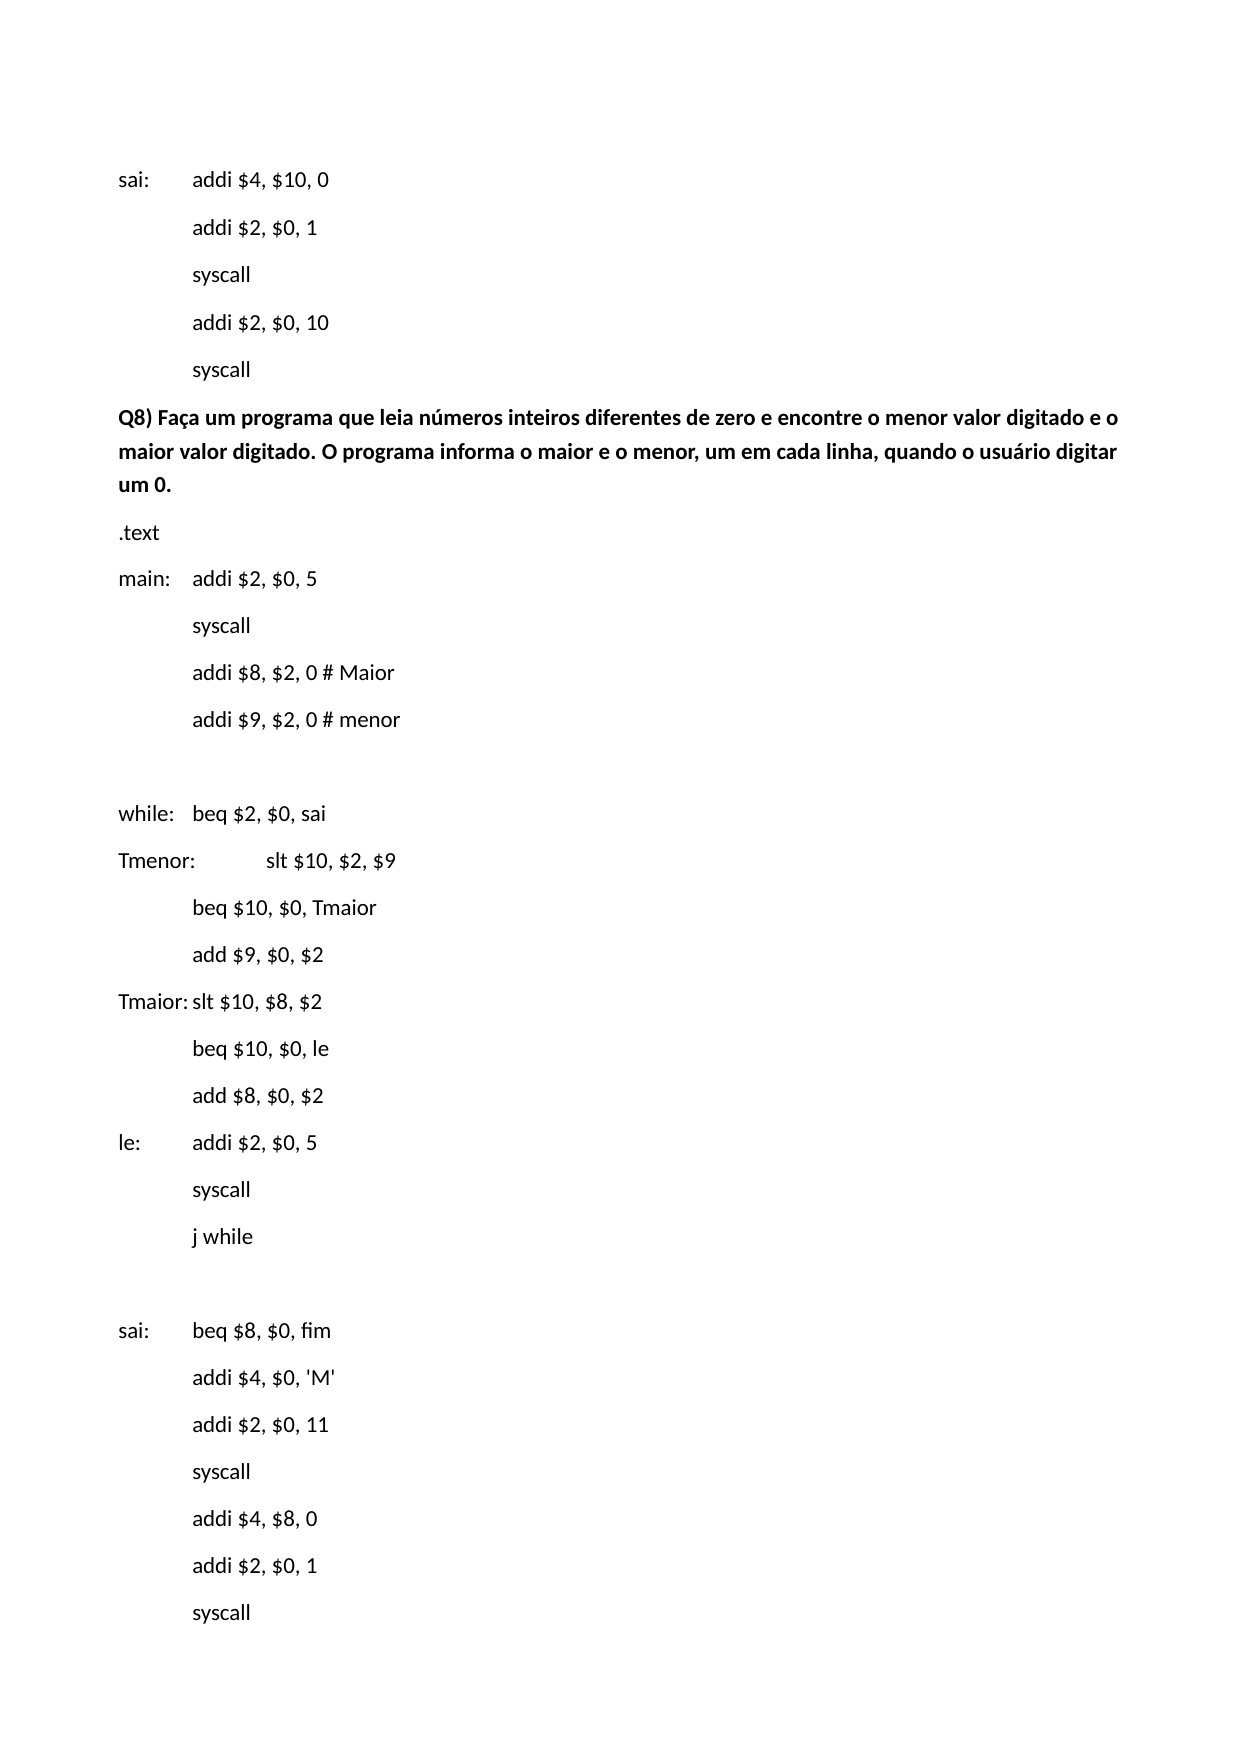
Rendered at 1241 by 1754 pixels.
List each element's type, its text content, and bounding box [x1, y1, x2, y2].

text add $9, $0, $2 [118, 940, 1122, 968]
text Q8) Faça um programa que leia números inteiros diferentes de zero e encontre o menor valor digitado e o maior valor digitado. O programa informa o maior e o menor, um em cada linha, quando o usuário digitar um 0. [118, 403, 1122, 499]
text .text [118, 518, 1122, 546]
text syscall [118, 1457, 1122, 1485]
text addi $9, $2, 0 # menor [118, 706, 1122, 733]
text addi $2, $0, 1 [118, 213, 1122, 241]
text addi $2, $0, 11 [118, 1410, 1122, 1438]
text j while [118, 1222, 1122, 1250]
text sai: addi $4, $10, 0 [118, 166, 1122, 194]
text Tmaior: slt $10, $8, $2 [118, 987, 1122, 1015]
text beq $10, $0, Tmaior [118, 893, 1122, 921]
text add $8, $0, $2 [118, 1081, 1122, 1109]
text syscall [118, 612, 1122, 639]
text syscall [118, 1175, 1122, 1203]
text Tmenor: slt $10, $2, $9 [118, 846, 1122, 874]
text addi $4, $0, 'M' [118, 1363, 1122, 1391]
text syscall [118, 356, 1122, 384]
text addi $2, $0, 1 [118, 1551, 1122, 1579]
text syscall [118, 1598, 1122, 1626]
text le: addi $2, $0, 5 [118, 1128, 1122, 1156]
text sai: beq $8, $0, fim [118, 1316, 1122, 1344]
text main: addi $2, $0, 5 [118, 564, 1122, 593]
text addi $4, $8, 0 [118, 1504, 1122, 1532]
text syscall [118, 261, 1122, 289]
text addi $8, $2, 0 # Maior [118, 658, 1122, 687]
text while: beq $2, $0, sai [118, 799, 1122, 827]
text addi $2, $0, 10 [118, 308, 1122, 336]
text beq $10, $0, le [118, 1034, 1122, 1062]
